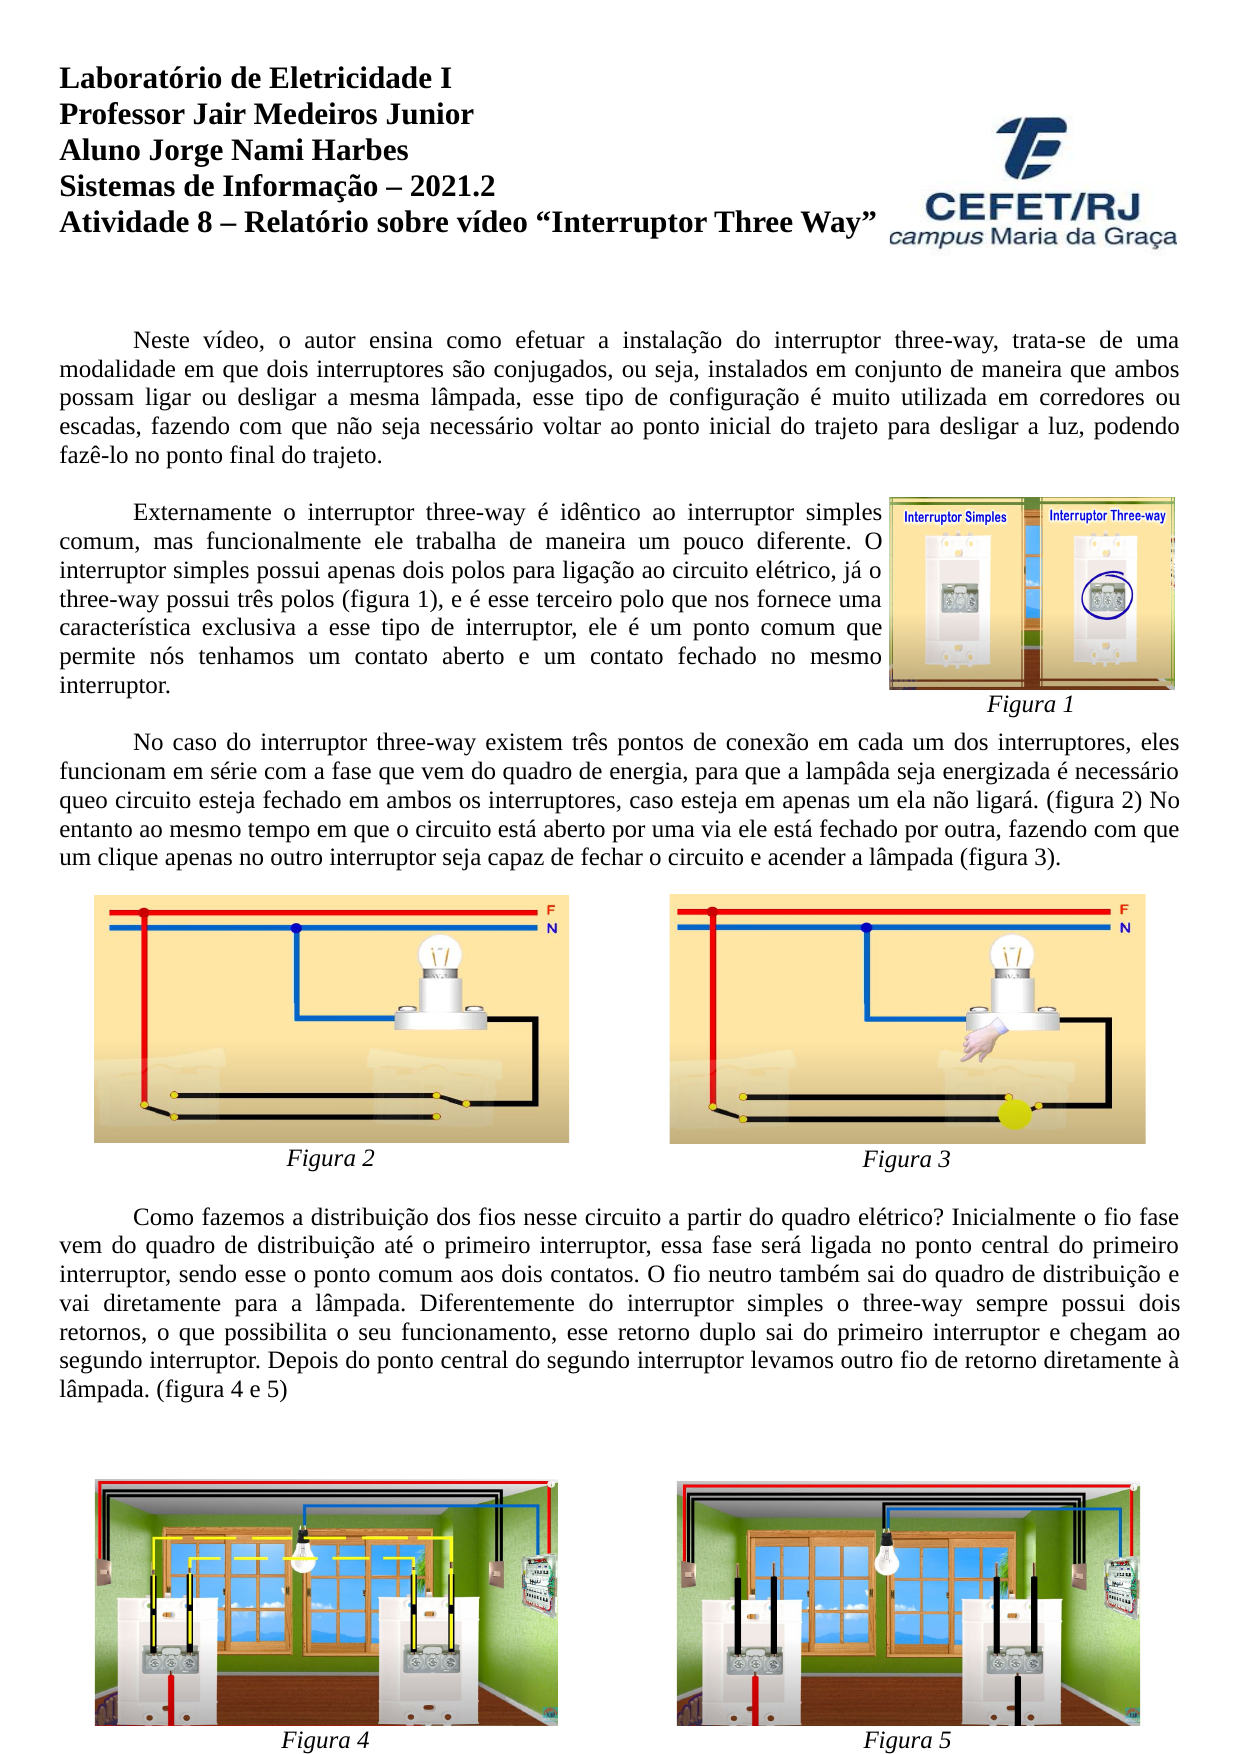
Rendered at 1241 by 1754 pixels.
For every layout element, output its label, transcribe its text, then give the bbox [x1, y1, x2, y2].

text Aluno Jorge Nami Harbes [59, 131, 889, 167]
text Sistemas de Informação – 2021.2 [59, 167, 889, 203]
picture [669, 894, 1146, 1144]
text Figura 4 [95, 1726, 558, 1754]
text Figura 1 [883, 510, 1181, 718]
text Como fazemos a distribuição dos fios nesse circuito a partir do quadro elétrico? Inicialmente o fio fase vem do quadro de distribuição até o primeiro interruptor, essa fase será ligada no ponto central do primeiro interruptor, sendo esse o ponto comum aos dois contatos. O fio neutro também sai do quadro de distribuição e vai diretamente para a lâmpada. Diferentemente do interruptor simples o three-way sempre possui dois retornos, o que possibilita o seu funcionamento, esse retorno duplo sai do primeiro interruptor e chegam ao segundo interruptor. Depois do ponto central do segundo interruptor levamos outro fio de retorno diretamente à lâmpada. (figura 4 e 5) [59, 1202, 1181, 1403]
text Externamente o interruptor three-way é idêntico ao interruptor simples comum, mas funcionalmente ele trabalha de maneira um pouco diferente. O interruptor simples possui apenas dois polos para ligação ao circuito elétrico, já o three-way possui três polos (figura 1), e é esse terceiro polo que nos fornece uma característica exclusiva a esse tipo de interruptor, ele é um ponto comum que permite nós tenhamos um contato aberto e um contato fechado no mesmo interruptor. [59, 497, 889, 699]
picture [889, 66, 1177, 298]
picture [94, 895, 570, 1143]
picture [676, 1481, 1141, 1726]
text Figura 3 [669, 1144, 1146, 1173]
text Laboratório de Eletricidade I [59, 59, 1181, 95]
text No caso do interruptor three-way existem três pontos de conexão em cada um dos interruptores, eles funcionam em série com a fase que vem do quadro de energia, para que a lampâda seja energizada é necessário queo circuito esteja fechado em ambos os interruptores, caso esteja em apenas um ela não ligará. (figura 2) No entanto ao mesmo tempo em que o circuito está aberto por uma via ele está fechado por outra, fazendo com que um clique apenas no outro interruptor seja capaz de fechar o circuito e acender a lâmpada (figura 3). [59, 727, 1181, 871]
picture [94, 1479, 558, 1726]
text Professor Jair Medeiros Junior [59, 95, 889, 131]
picture [889, 497, 1175, 690]
text Neste vídeo, o autor ensina como efetuar a instalação do interruptor three-way, trata-se de uma modalidade em que dois interruptores são conjugados, ou seja, instalados em conjunto de maneira que ambos possam ligar ou desligar a mesma lâmpada, esse tipo de configuração é muito utilizada em corredores ou escadas, fazendo com que não seja necessário voltar ao ponto inicial do trajeto para desligar a luz, podendo fazê-lo no ponto final do trajeto. [59, 325, 1181, 469]
text Atividade 8 – Relatório sobre vídeo “Interruptor Three Way” [59, 203, 889, 239]
text Figura 2 [94, 1143, 569, 1172]
text Figura 5 [677, 1726, 1140, 1754]
